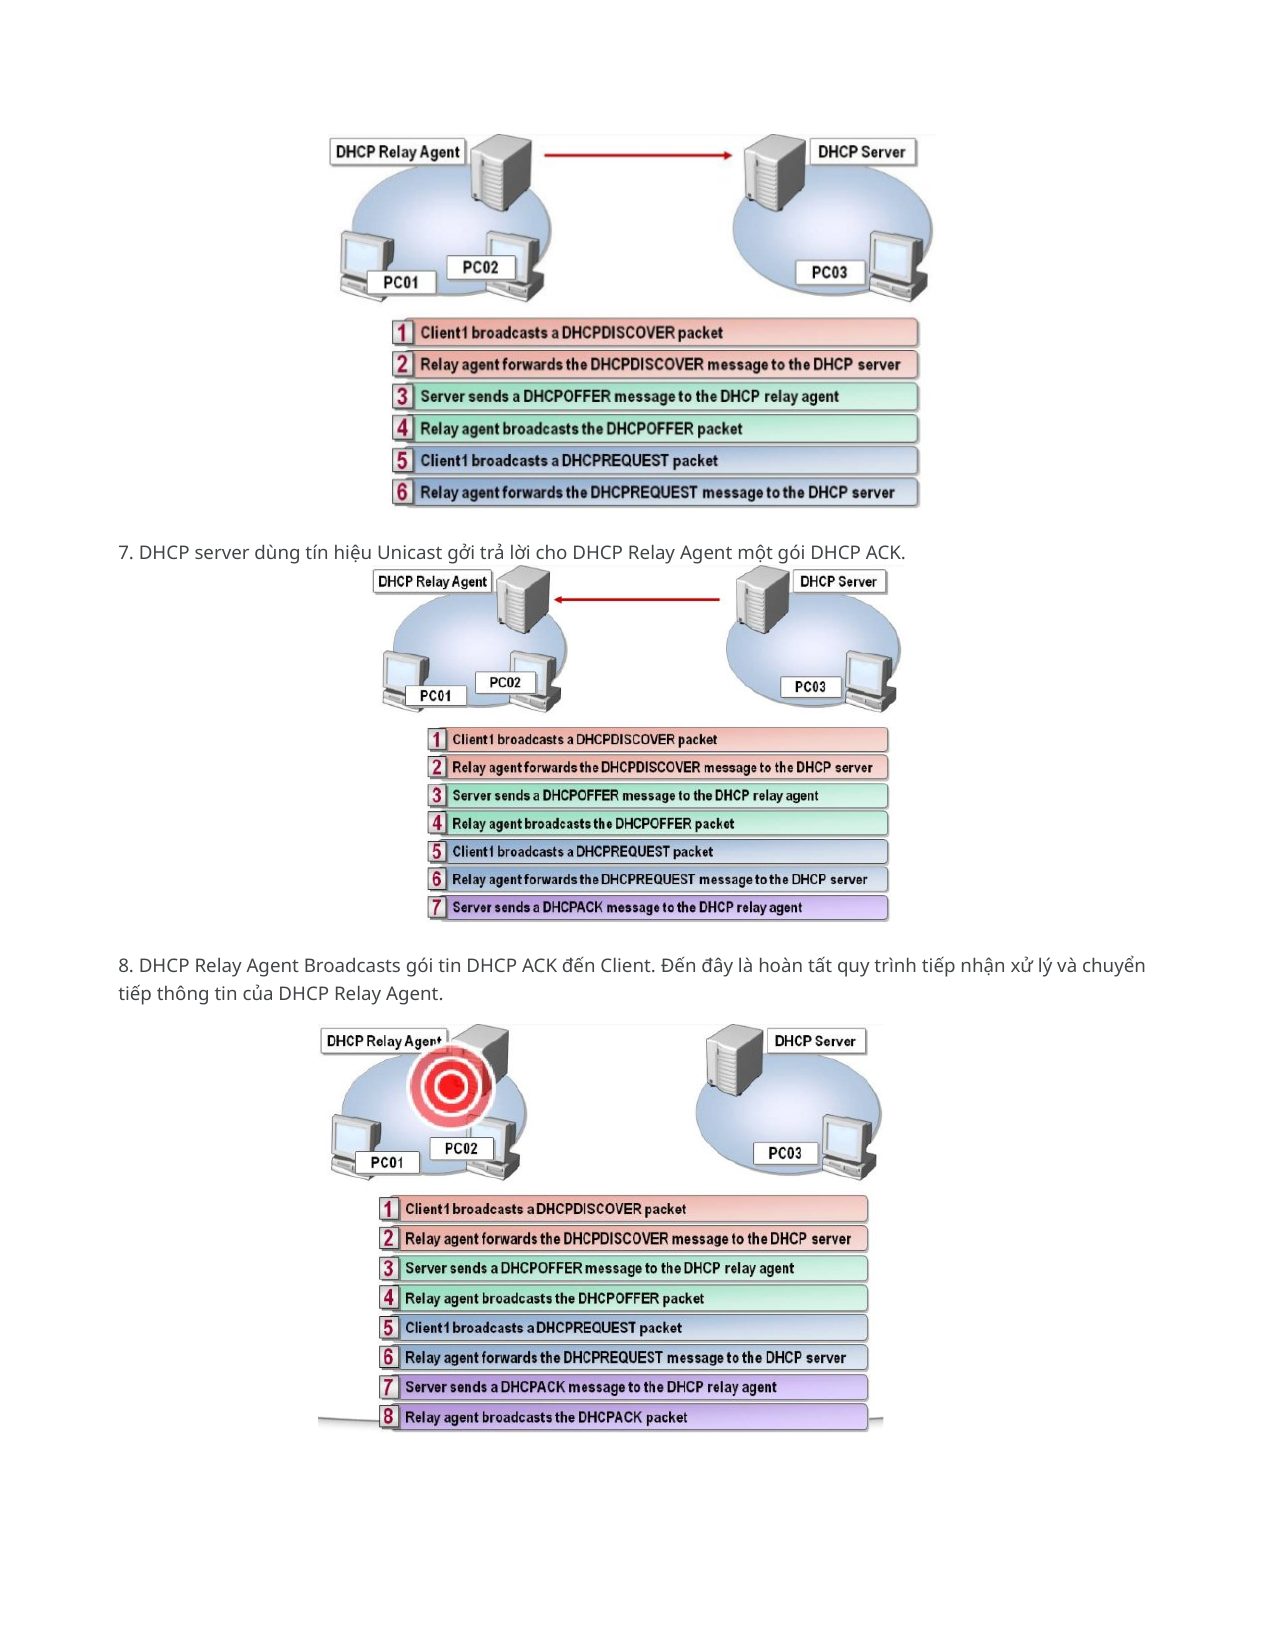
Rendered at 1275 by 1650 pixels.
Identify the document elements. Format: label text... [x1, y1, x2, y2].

picture [371, 565, 904, 924]
picture [327, 134, 937, 512]
picture [318, 1024, 884, 1433]
text 8. DHCP Relay Agent Broadcasts gói tin DHCP ACK đến Client. Đến đây là hoàn tất quy trình tiếp nhận xử lý và chuyển tiếp thông tin của DHCP Relay Agent. [118, 949, 1157, 1006]
text 7. DHCP server dùng tín hiệu Unicast gởi trả lời cho DHCP Relay Agent một gói DHCP ACK. [118, 537, 1157, 565]
